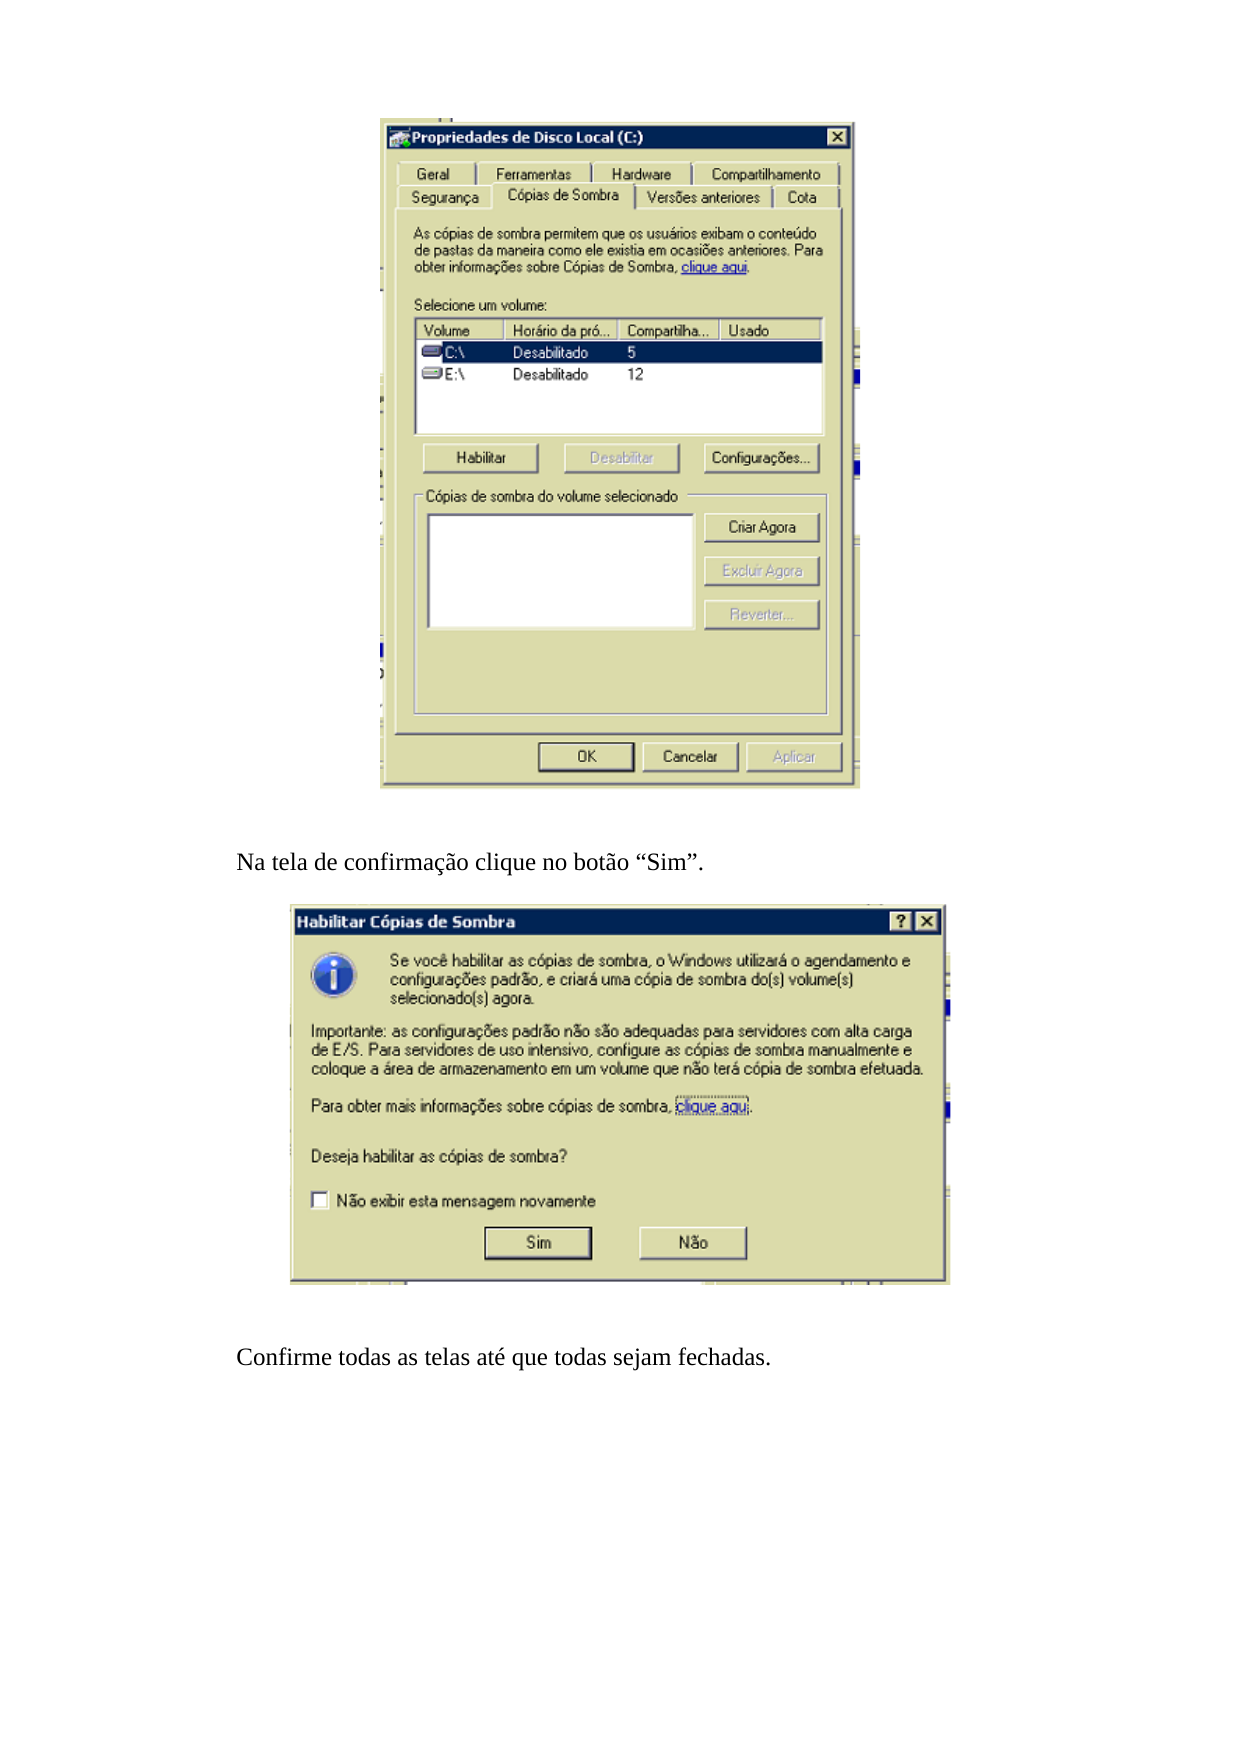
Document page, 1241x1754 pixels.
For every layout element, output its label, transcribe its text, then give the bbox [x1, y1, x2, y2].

picture [289, 904, 951, 1285]
picture [380, 118, 861, 790]
text Na tela de confirmação clique no botão “Sim”. [118, 847, 1122, 876]
text Confirme todas as telas até que todas sejam fechadas. [118, 1342, 1122, 1370]
